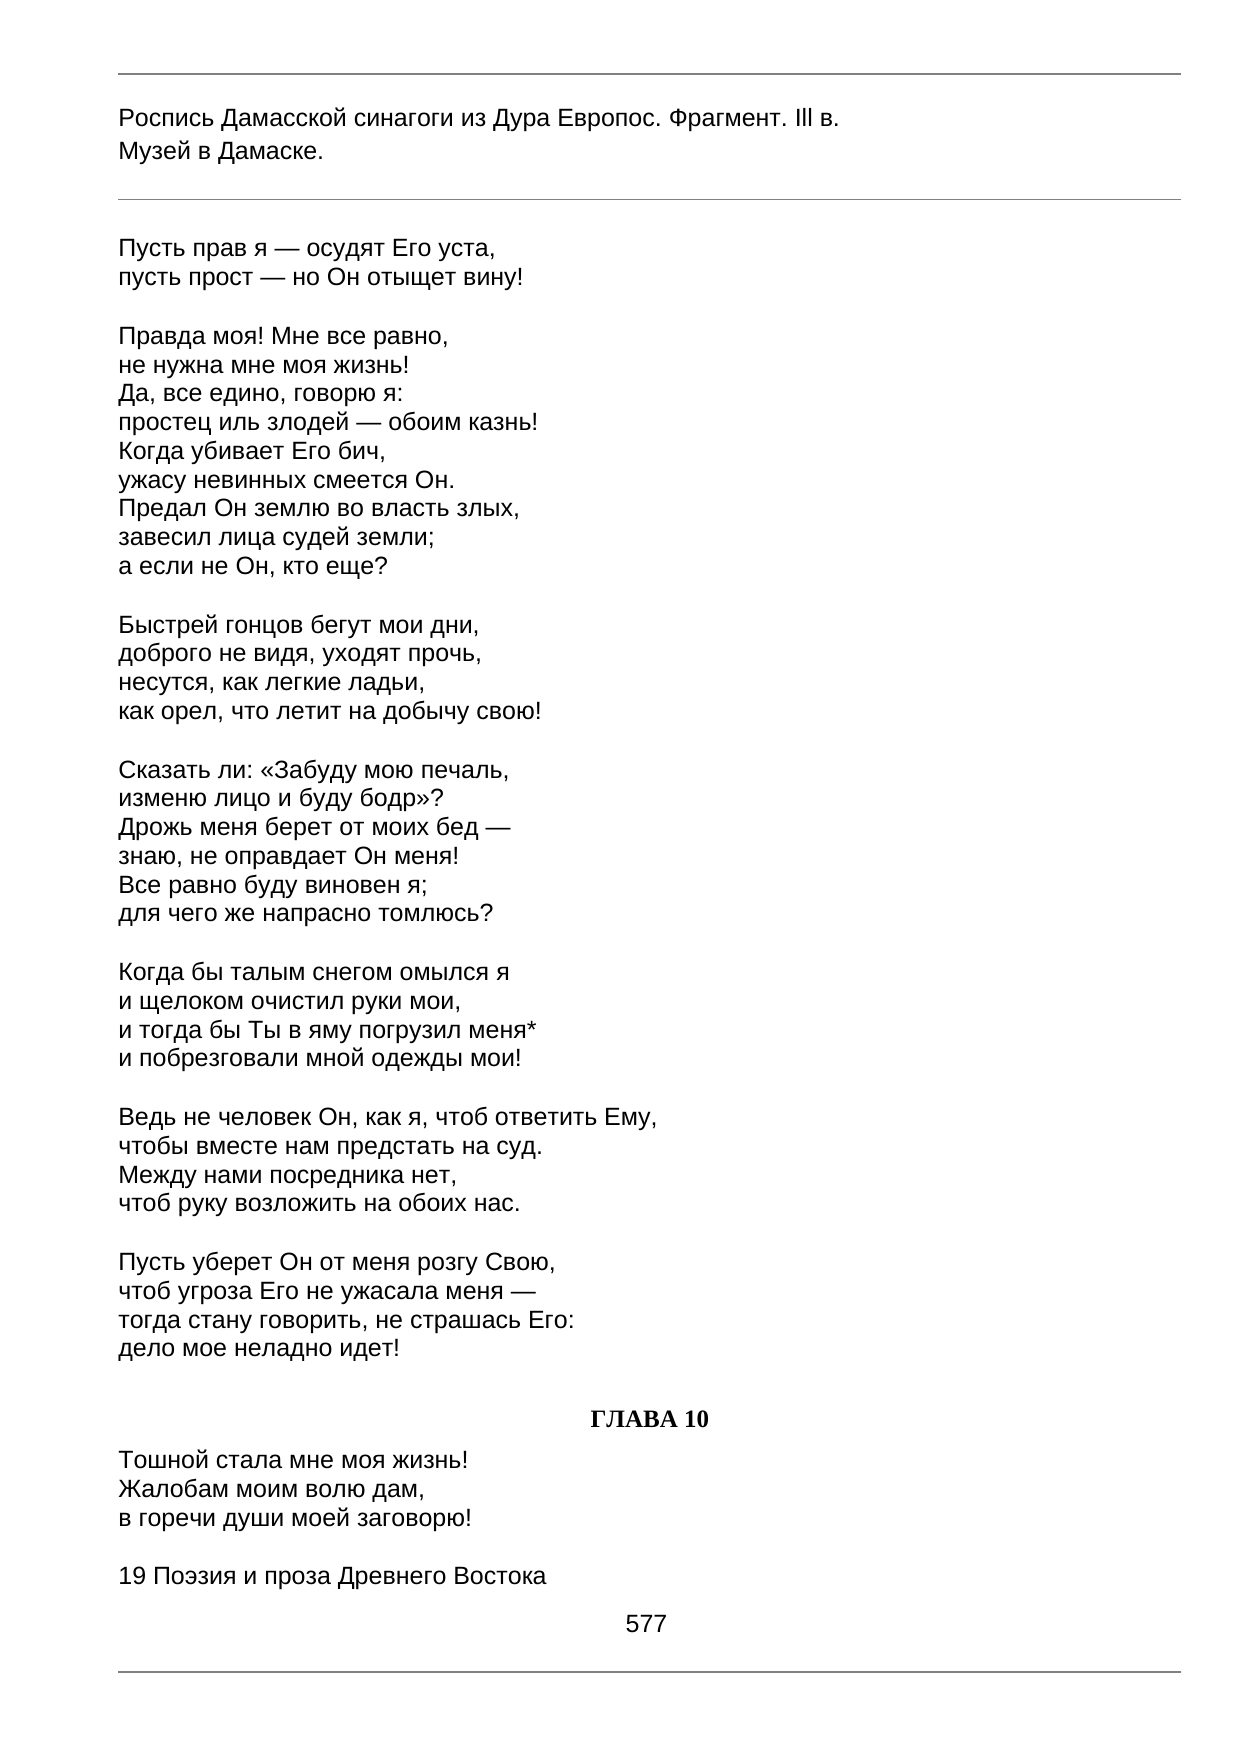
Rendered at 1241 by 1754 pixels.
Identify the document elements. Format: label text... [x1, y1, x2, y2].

text 577 [118, 1609, 1181, 1638]
table_header Пусть прав я — осудят Его уста, пусть прост — но Он отыщет вину! Правда моя! Мне все равно, не нужна мне моя жизнь! Да, все едино, говорю я: простец иль злодей — обоим казнь! Когда убивает Его бич, ужасу невинных смеется Он. Предал Он землю во власть злых, завесил лица судей земли; а если не Он, кто еще? Быстрей гонцов бегут мои дни, доброго не видя, уходят прочь, несутся, как легкие ладьи, как орел, что летит на добычу свою! Сказать ли: «Забуду мою печаль, изменю лицо и буду бодр»? Дрожь меня берет от моих бед — знаю, не оправдает Он меня! Все равно буду виновен я; для чего же напрасно томлюсь? Когда бы талым снегом омылся я и щелоком очистил руки мои, и тогда бы Ты в яму погрузил меня* и побрезговали мной одежды мои! Ведь не человек Он, как я, чтоб ответить Ему, чтобы вместе нам предстать на суд. Между нами посредника нет, чтоб руку возложить на обоих нас. Пусть уберет Он от меня розгу Свою, чтоб угроза Его не ужасала меня — тогда стану говорить, не страшась Его: дело мое неладно идет! [118, 234, 674, 1392]
text Роспись Дамасской синагоги из Дура Европос. Фрагмент. Ill в. Музей в Дамаске. [118, 103, 1181, 165]
table_header Тошной стала мне моя жизнь! Жалобам моим волю дам, в горечи души моей заговорю! [118, 1445, 501, 1561]
subtitle ГЛАВА 10 [118, 1404, 1181, 1433]
text 19 Поэзия и проза Древнего Востока [118, 1561, 1181, 1590]
